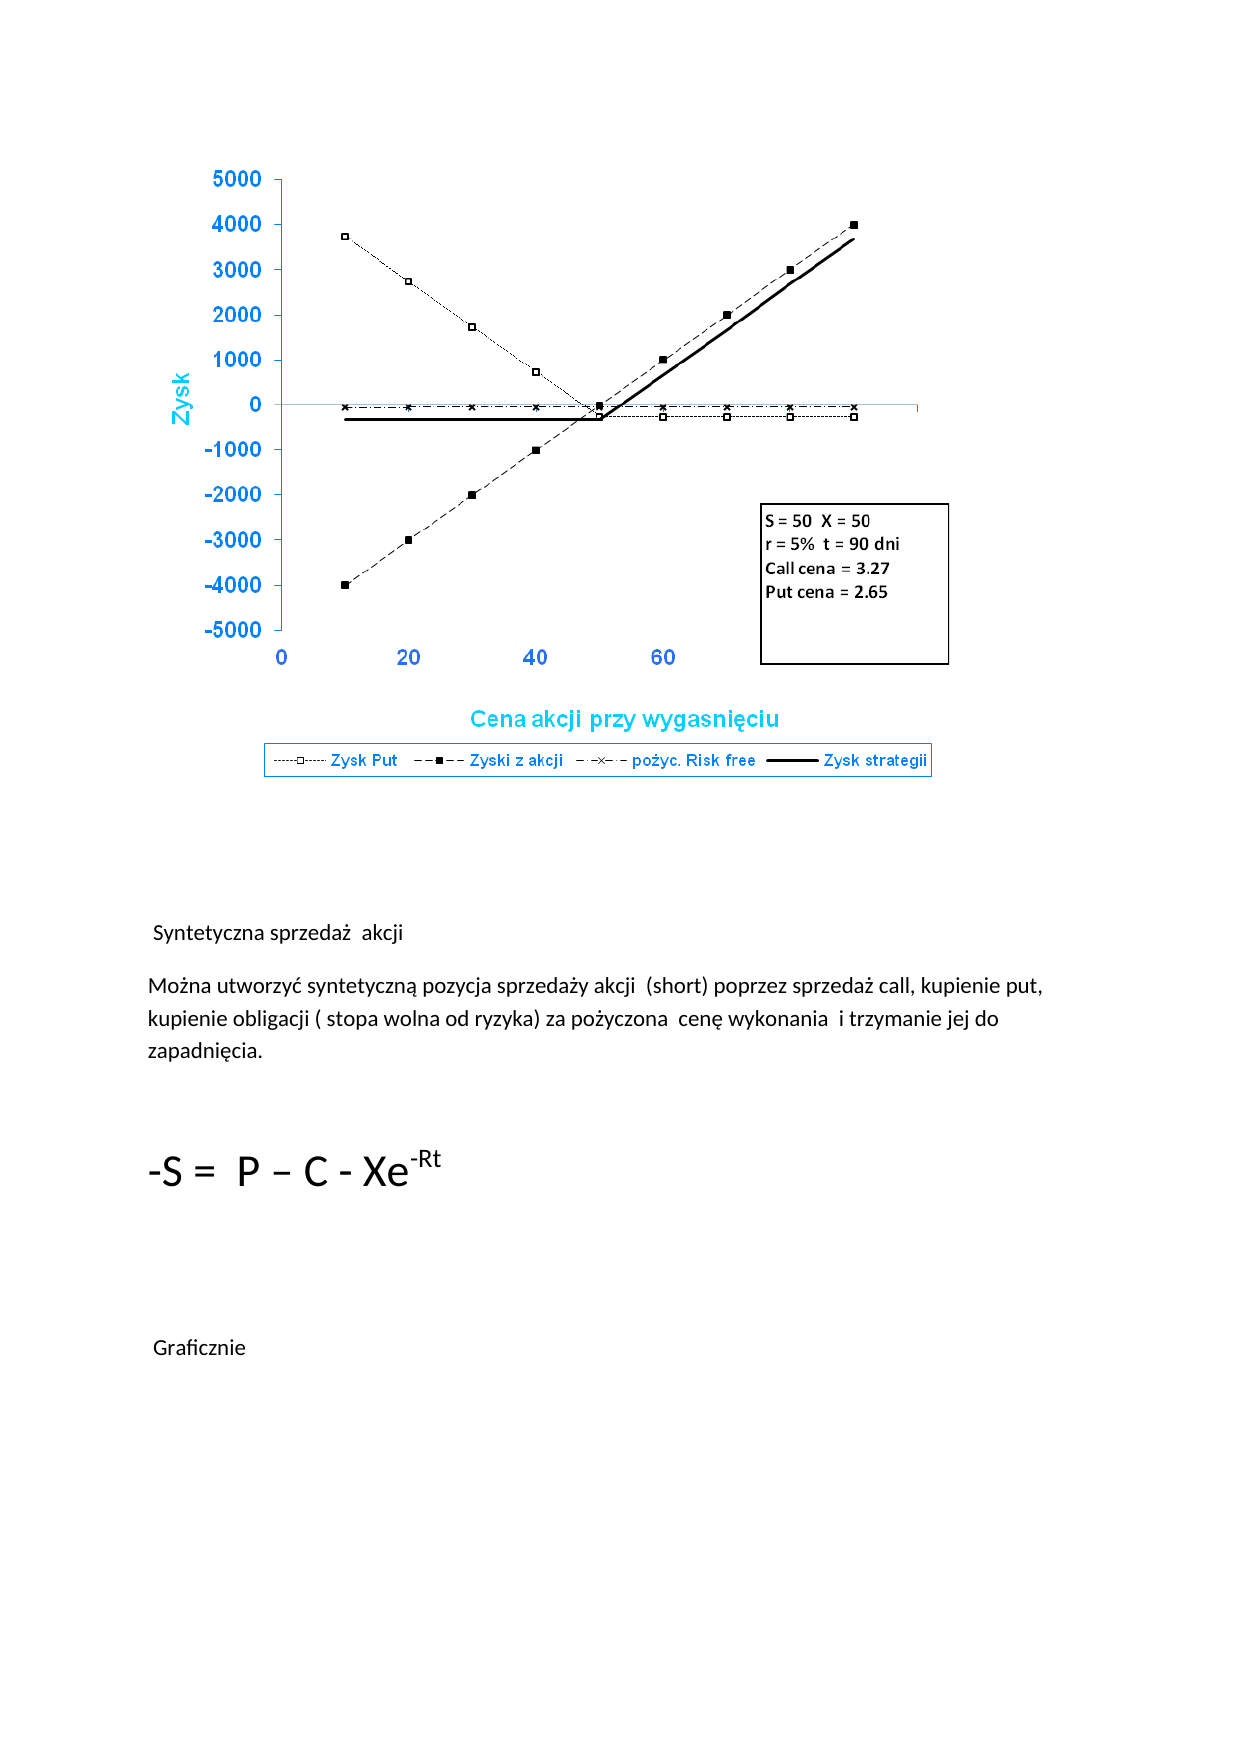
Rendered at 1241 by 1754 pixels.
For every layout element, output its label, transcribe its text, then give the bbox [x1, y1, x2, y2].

text Można utworzyć syntetyczną pozycja sprzedaży akcji (short) poprzez sprzedaż call, kupienie put, kupienie obligacji ( stopa wolna od ryzyka) za pożyczona cenę wykonania i trzymanie jej do zapadnięcia. [148, 972, 1093, 1064]
text -S = P – C - Xe-Rt [148, 1142, 1093, 1198]
text Graficznie [148, 1333, 1093, 1361]
picture [162, 155, 950, 780]
text Syntetyczna sprzedaż akcji [148, 918, 1093, 947]
